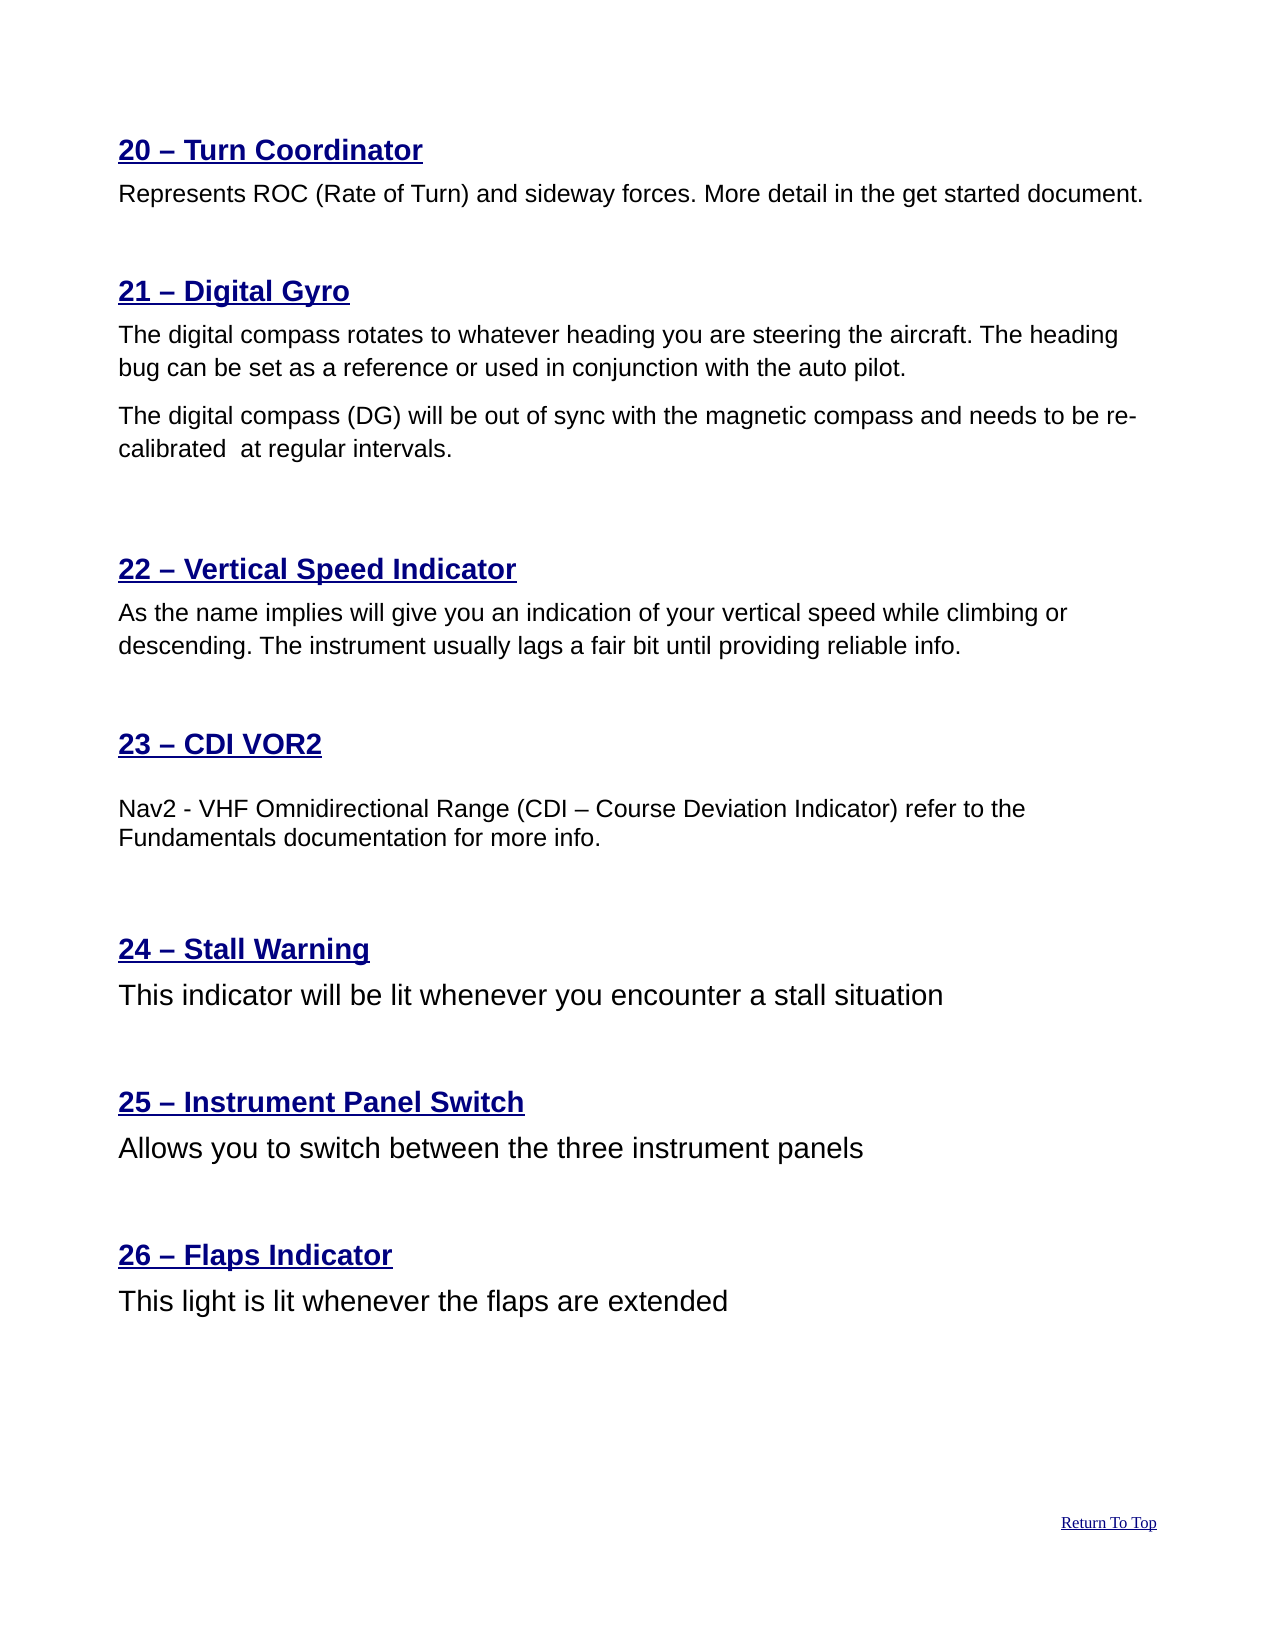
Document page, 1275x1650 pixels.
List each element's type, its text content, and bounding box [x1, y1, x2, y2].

text The digital compass rotates to whatever heading you are steering the aircraft. The heading bug can be set as a reference or used in conjunction with the auto pilot. [118, 320, 1157, 382]
subtitle 24 – Stall Warning [118, 932, 1157, 966]
text This indicator will be lit whenever you encounter a stall situation [118, 978, 1157, 1051]
text Allows you to switch between the three instrument panels [118, 1131, 1157, 1204]
text The digital compass (DG) will be out of sync with the magnetic compass and needs to be re-calibrated at regular intervals. [118, 401, 1157, 463]
subtitle 21 – Digital Gyro [118, 274, 1157, 308]
text This light is lit whenever the flaps are extended [118, 1284, 1157, 1351]
text Represents ROC (Rate of Turn) and sideway forces. More detail in the get started document. [118, 179, 1157, 241]
subtitle 23 – CDI VOR2 Nav2 - VHF Omnidirectional Range (CDI – Course Deviation Indicator) refer to the Fundamentals documentation for more info. [118, 727, 1157, 852]
subtitle 26 – Flaps Indicator [118, 1238, 1157, 1272]
subtitle 25 – Instrument Panel Switch [118, 1085, 1157, 1119]
subtitle 22 – Vertical Speed Indicator [118, 552, 1157, 586]
text As the name implies will give you an indication of your vertical speed while climbing or descending. The instrument usually lags a fair bit until providing reliable info. [118, 598, 1157, 693]
subtitle 20 – Turn Coordinator [118, 133, 1157, 166]
